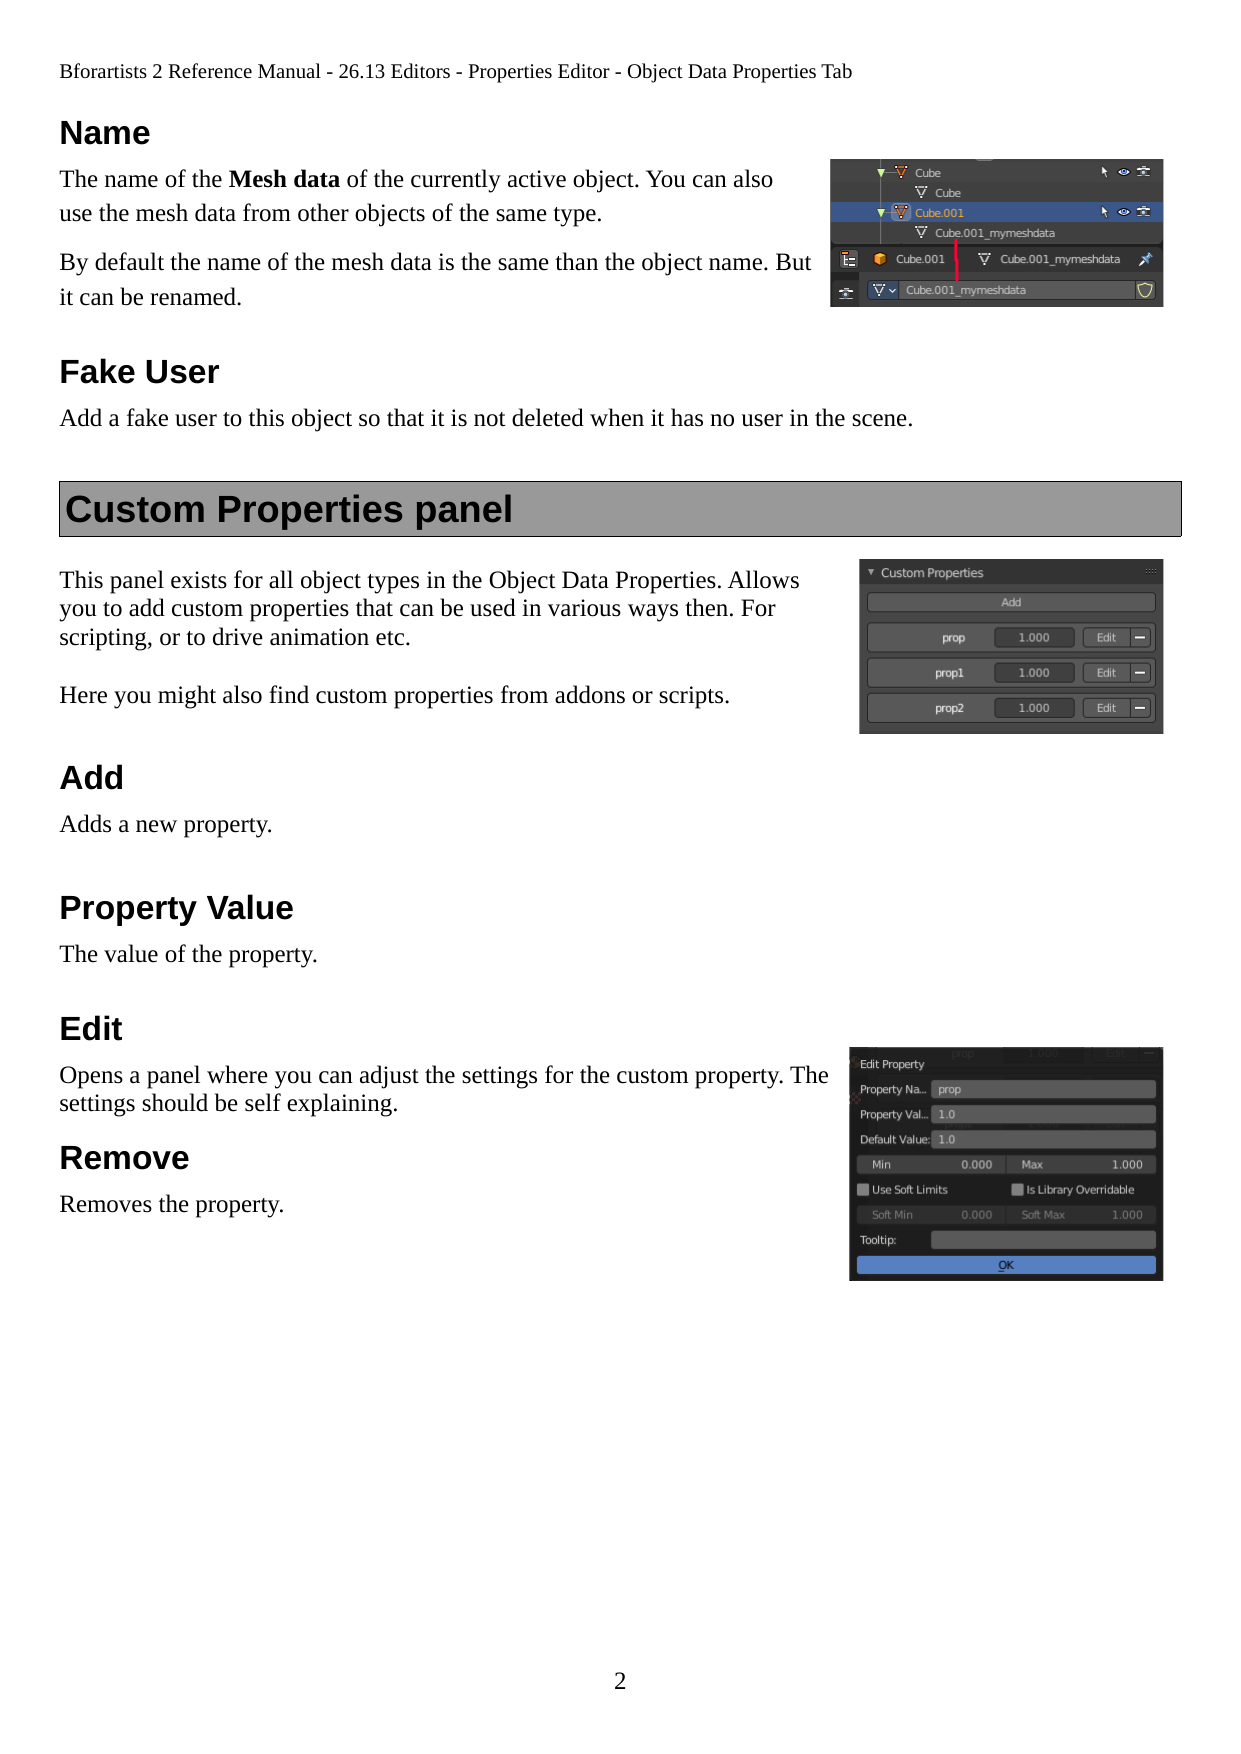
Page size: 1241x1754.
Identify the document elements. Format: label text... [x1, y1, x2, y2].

subtitle Fake User [59, 352, 1181, 390]
picture [849, 1047, 1164, 1281]
picture [859, 559, 1164, 734]
text Add a fake user to this object so that it is not deleted when it has no user in the scene. [59, 403, 1181, 432]
text [1164, 1189, 1181, 1218]
text Removes the property. [59, 1189, 849, 1218]
text Opens a panel where you can adjust the settings for the custom property. The settings should be self explaining. [59, 1060, 849, 1117]
subtitle [1164, 1138, 1181, 1177]
subtitle Name [59, 113, 1181, 151]
text Here you might also find custom properties from addons or scripts. [59, 680, 859, 708]
text By default the name of the mesh data is the same than the object name. But it can be renamed. [59, 247, 1181, 311]
subtitle Remove [59, 1138, 849, 1177]
text The name of the Mesh data of the currently active object. You can also use the mesh data from other objects of the same type. [59, 164, 830, 227]
subtitle Edit [59, 1008, 1181, 1047]
subtitle Property Value [59, 887, 1181, 926]
text The value of the property. [59, 939, 1181, 967]
subtitle Add [59, 758, 1181, 797]
picture [830, 159, 1164, 307]
table_header Custom Properties panel [60, 482, 1181, 536]
text This panel exists for all object types in the Object Data Properties. Allows you to add custom properties that can be used in various ways then. For scripting, or to drive animation etc. [59, 565, 859, 651]
text Adds a new property. [59, 809, 1181, 838]
